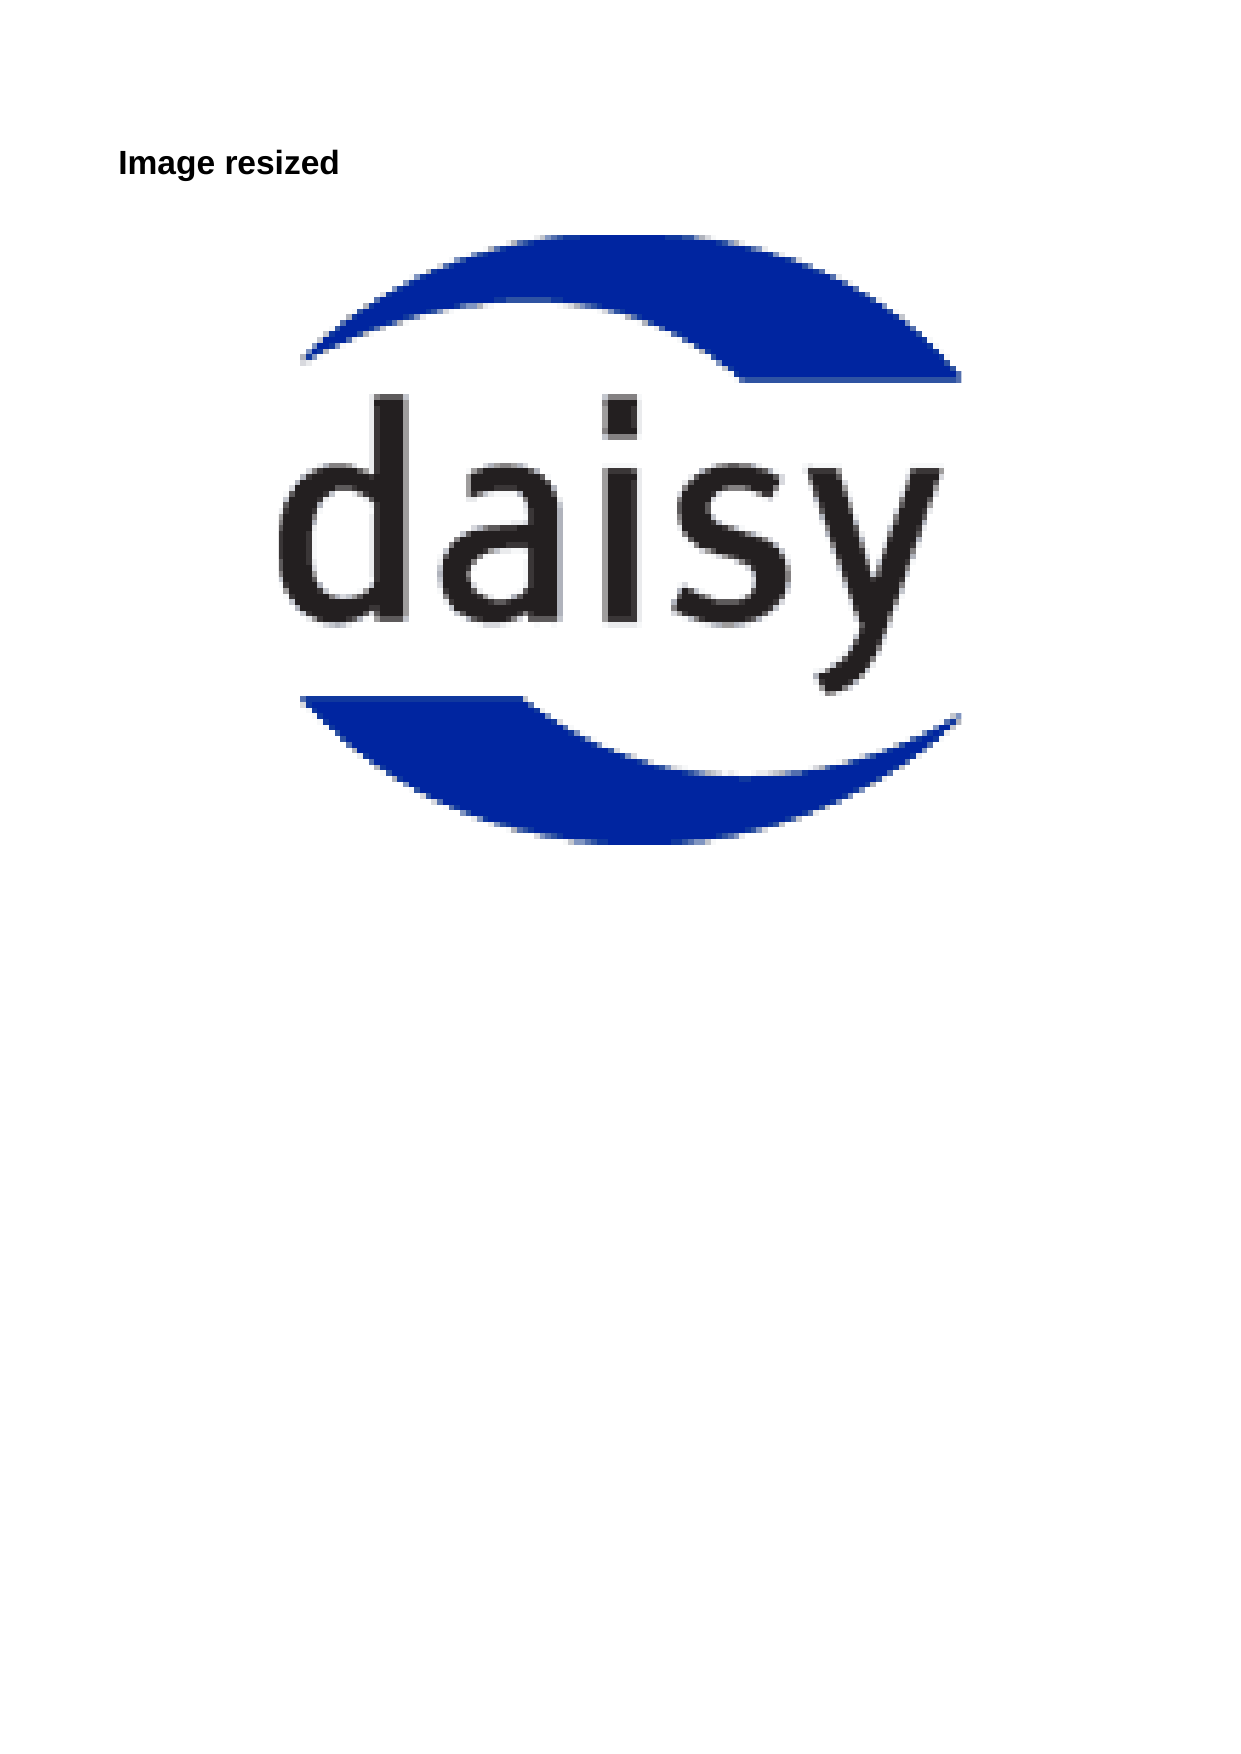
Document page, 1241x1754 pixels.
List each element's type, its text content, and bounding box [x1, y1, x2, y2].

picture [278, 235, 962, 845]
subtitle Image resized [118, 143, 1122, 182]
